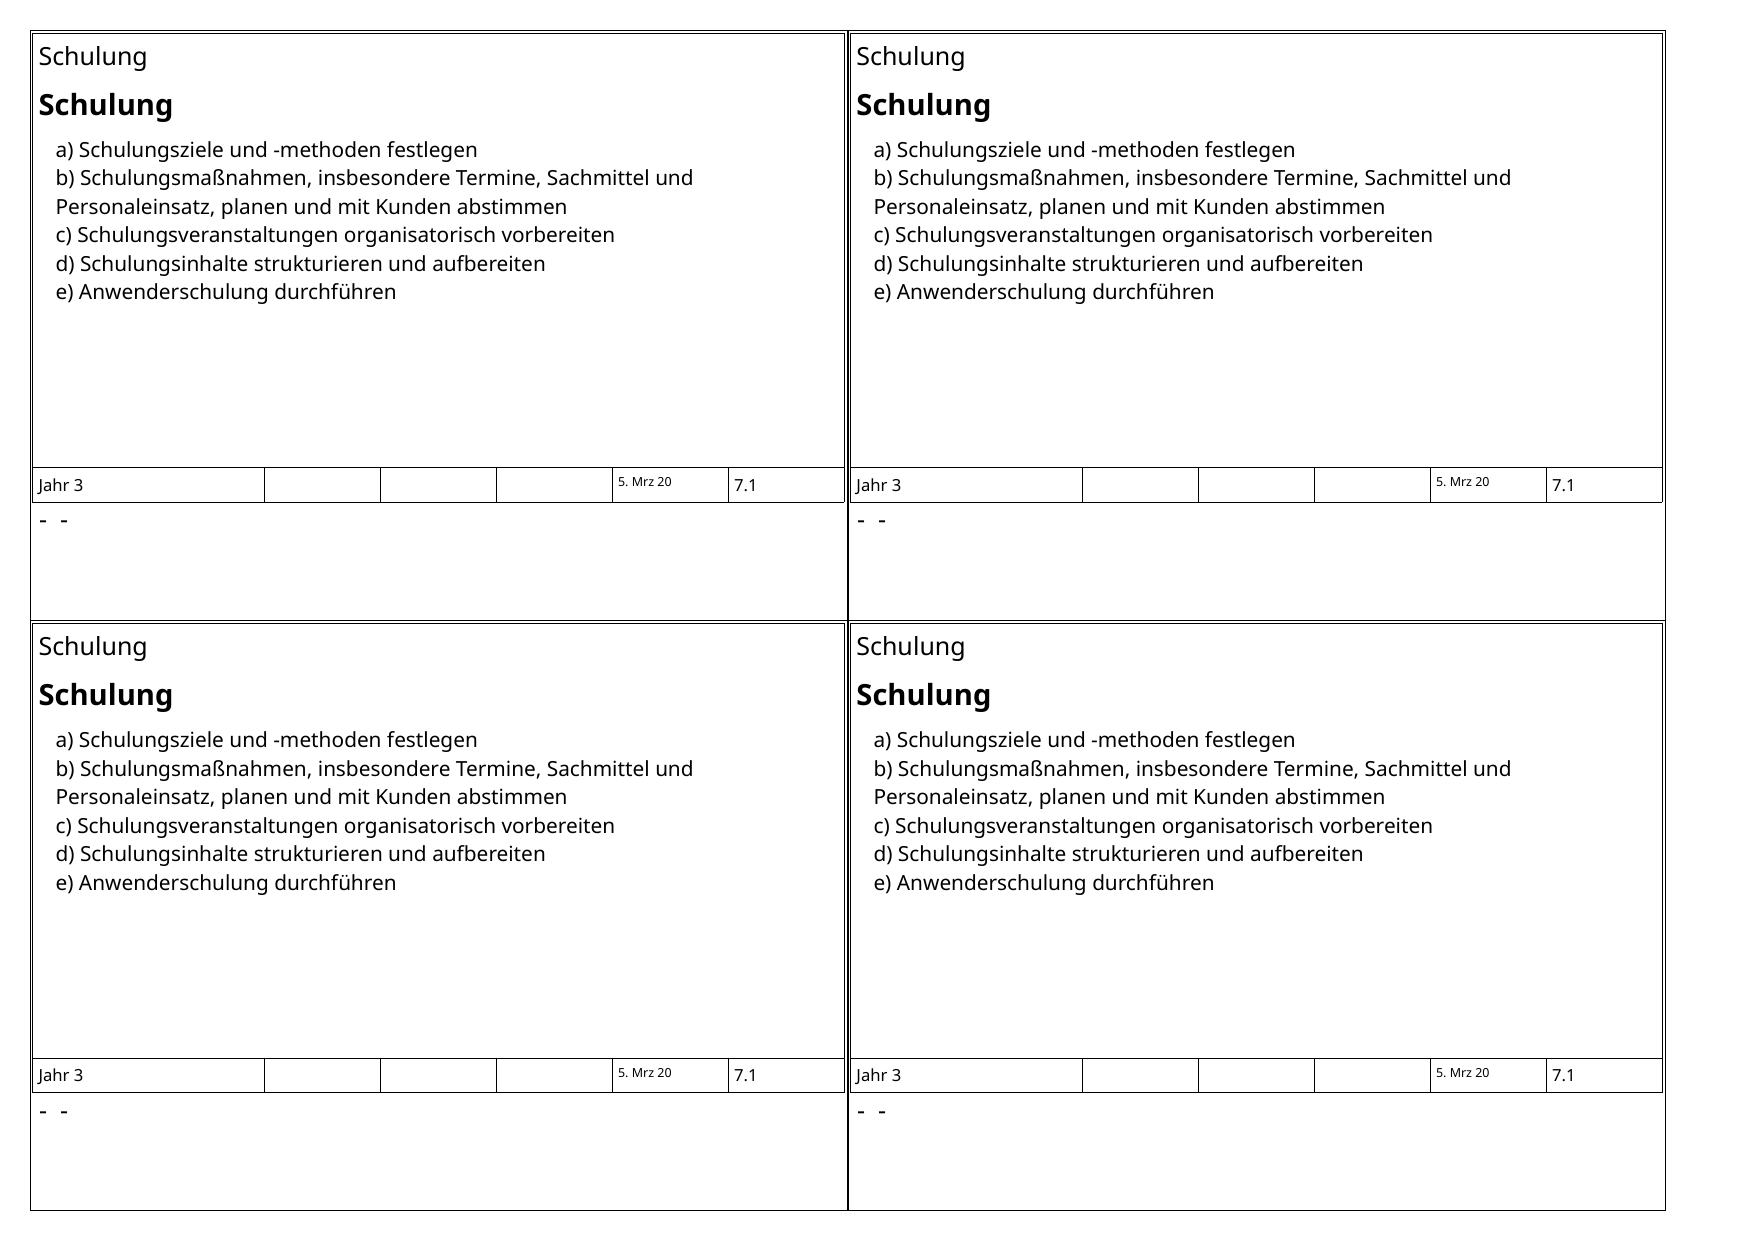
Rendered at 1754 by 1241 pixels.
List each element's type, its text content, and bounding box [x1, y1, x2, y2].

table_cell 7.1 [729, 1059, 844, 1092]
table_cell a) Schulungsziele und -methoden festlegen b) Schulungsmaßnahmen, insbesondere Termine, Sachmittel und Personaleinsatz, planen und mit Kunden abstimmen c) Schulungsveranstaltungen organisatorisch vorbereiten d) Schulungsinhalte strukturieren und aufbereiten e) Anwenderschulung durchführen [50, 129, 844, 467]
table_cell Schulung [851, 669, 1662, 720]
table_cell 7.1 [1547, 1059, 1662, 1092]
table_cell a) Schulungsziele und -methoden festlegen b) Schulungsmaßnahmen, insbesondere Termine, Sachmittel und Personaleinsatz, planen und mit Kunden abstimmen c) Schulungsveranstaltungen organisatorisch vorbereiten d) Schulungsinhalte strukturieren und aufbereiten e) Anwenderschulung durchführen [868, 129, 1662, 467]
table_cell [851, 129, 867, 467]
table_cell [851, 720, 867, 1058]
table_cell [1083, 1059, 1198, 1092]
table_cell [497, 1059, 612, 1092]
table_cell [265, 1059, 380, 1092]
table_header Schulung [851, 34, 1662, 78]
table_cell Jahr 3 [33, 468, 264, 502]
table_cell Schulung [851, 78, 1662, 129]
table_cell [33, 720, 49, 1058]
table_cell Jahr 3 [33, 1059, 264, 1092]
table_cell [497, 468, 612, 502]
text - - [32, 1093, 844, 1126]
table_cell [33, 129, 49, 467]
text - - [850, 503, 1662, 536]
table_cell Jahr 3 [851, 468, 1082, 502]
table_cell a) Schulungsziele und -methoden festlegen b) Schulungsmaßnahmen, insbesondere Termine, Sachmittel und Personaleinsatz, planen und mit Kunden abstimmen c) Schulungsveranstaltungen organisatorisch vorbereiten d) Schulungsinhalte strukturieren und aufbereiten e) Anwenderschulung durchführen [868, 720, 1662, 1058]
table_cell [1199, 468, 1314, 502]
table_cell 5. Mrz 20 [613, 1059, 728, 1092]
table_header Schulung [851, 624, 1662, 669]
table_cell Schulung [33, 78, 844, 129]
table_cell [1315, 468, 1430, 502]
table_cell 5. Mrz 20 [1431, 1059, 1546, 1092]
table_cell 5. Mrz 20 [613, 468, 728, 502]
table_cell [1199, 1059, 1314, 1092]
text - - [850, 1093, 1662, 1126]
table_cell [1083, 468, 1198, 502]
table_cell Schulung [33, 669, 844, 720]
table_cell 7.1 [1547, 468, 1662, 502]
table_cell [381, 468, 496, 502]
table_cell a) Schulungsziele und -methoden festlegen b) Schulungsmaßnahmen, insbesondere Termine, Sachmittel und Personaleinsatz, planen und mit Kunden abstimmen c) Schulungsveranstaltungen organisatorisch vorbereiten d) Schulungsinhalte strukturieren und aufbereiten e) Anwenderschulung durchführen [50, 720, 844, 1058]
table_header Schulung [33, 34, 844, 78]
table_cell [265, 468, 380, 502]
table_cell [1315, 1059, 1430, 1092]
table_cell Jahr 3 [851, 1059, 1082, 1092]
text - - [32, 503, 844, 536]
table_cell 7.1 [729, 468, 844, 502]
table_cell 5. Mrz 20 [1431, 468, 1546, 502]
table_cell [381, 1059, 496, 1092]
table_header Schulung [33, 624, 844, 669]
